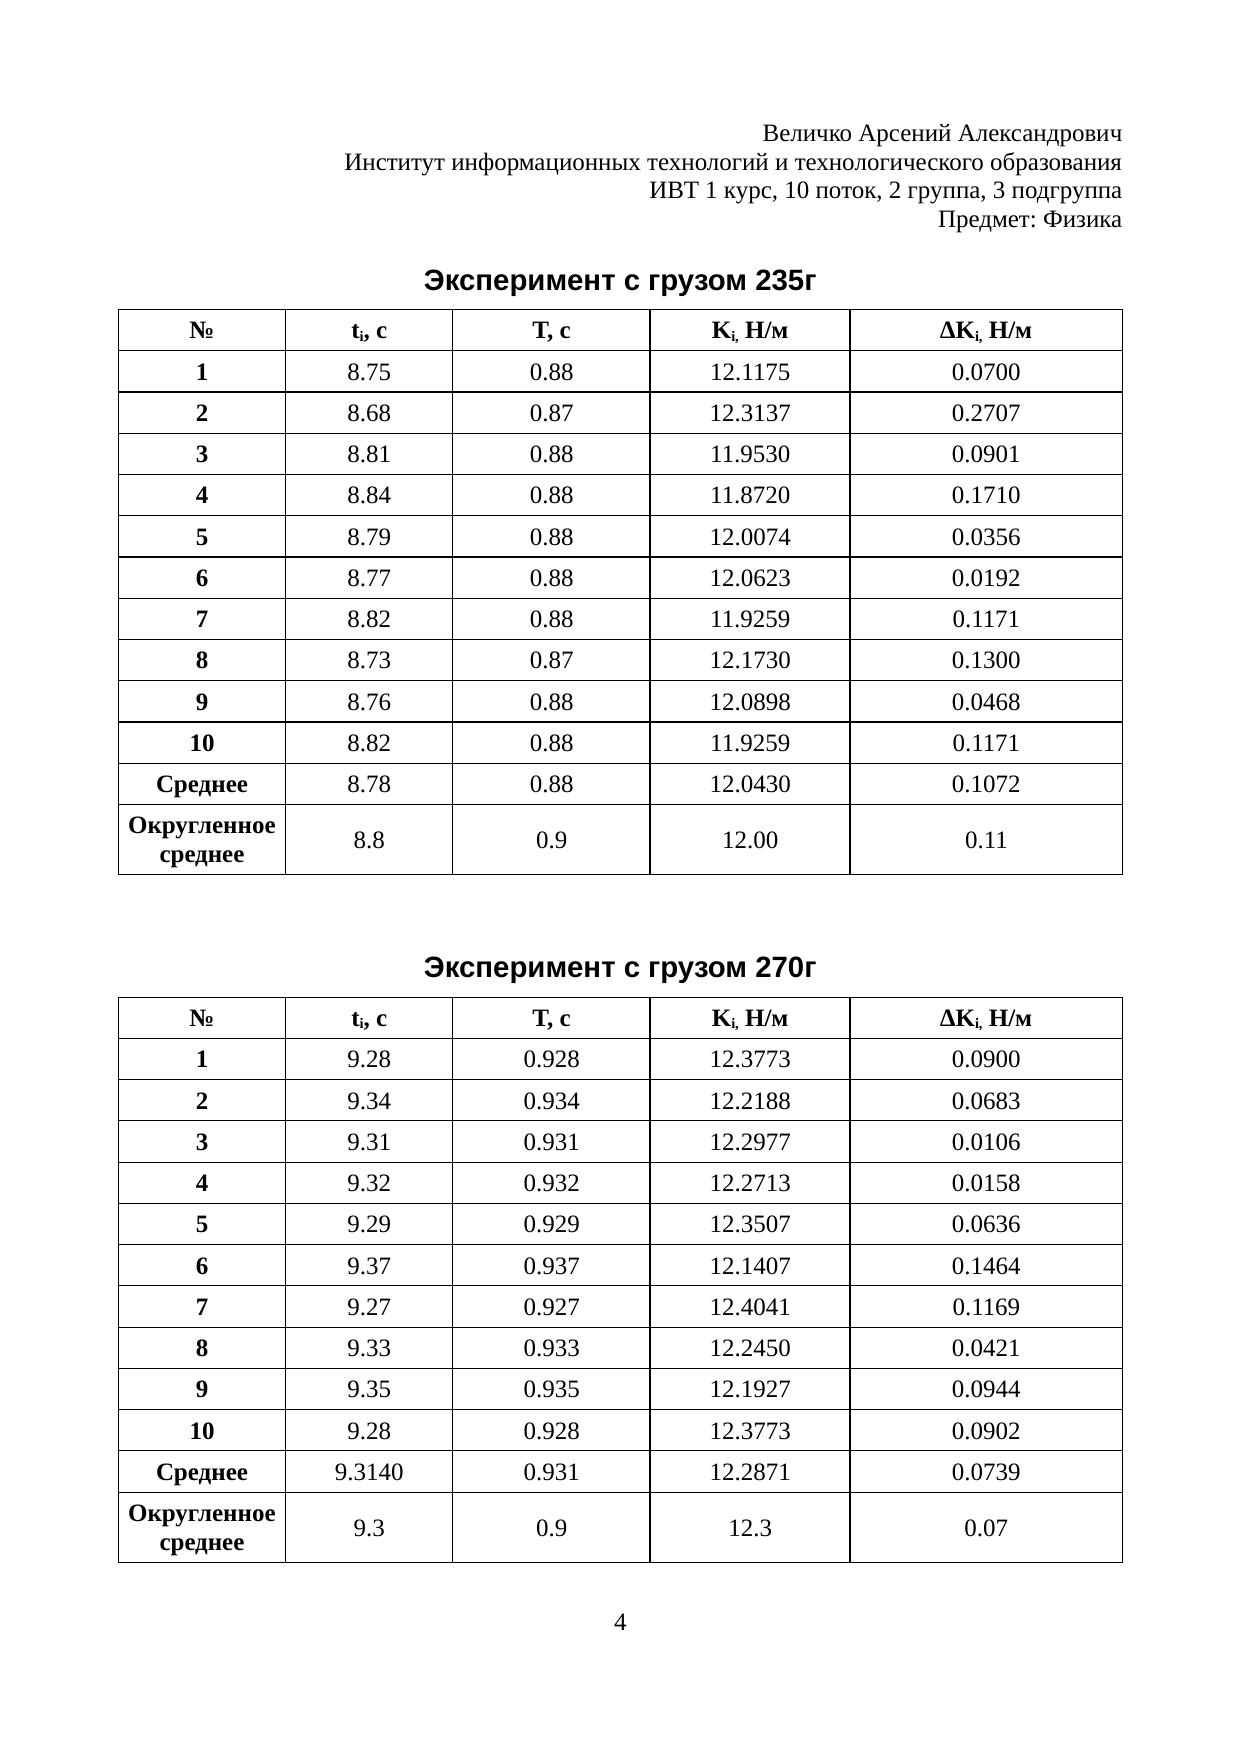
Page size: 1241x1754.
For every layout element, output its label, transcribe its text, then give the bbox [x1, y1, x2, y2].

table_cell 12,3137 [651, 393, 849, 433]
table_cell 6 [119, 1245, 285, 1285]
table_cell 0,07 [851, 1493, 1122, 1562]
table_cell Среднее [119, 1451, 285, 1492]
table_cell 0,0700 [851, 351, 1122, 391]
table_cell 8 [119, 1328, 285, 1368]
table_cell 0,929 [453, 1204, 649, 1244]
table_cell 2 [119, 1080, 285, 1120]
table_cell 12,1927 [651, 1369, 849, 1409]
table_cell 0,9 [453, 1493, 649, 1562]
table_cell 0,88 [453, 723, 649, 763]
table_cell Округленное среднее [119, 805, 285, 874]
table_header № [119, 998, 285, 1038]
table_cell 0,88 [453, 516, 649, 556]
table_cell 12,1175 [651, 351, 849, 391]
table_cell 8,77 [286, 558, 452, 598]
table_cell 5 [119, 1204, 285, 1244]
table_cell 0,933 [453, 1328, 649, 1368]
table_cell 0,931 [453, 1451, 649, 1492]
table_cell Округленное среднее [119, 1493, 285, 1562]
subtitle Эксперимент с грузом 270г [118, 950, 1122, 984]
table_header № [119, 310, 285, 350]
table_cell 3 [119, 1121, 285, 1162]
table_cell 6 [119, 558, 285, 598]
table_cell 0,88 [453, 351, 649, 391]
table_cell 0,928 [453, 1410, 649, 1450]
table_cell 0,932 [453, 1163, 649, 1203]
table_cell 9,3140 [286, 1451, 452, 1492]
table_cell 12,2450 [651, 1328, 849, 1368]
table_cell 12,4041 [651, 1286, 849, 1327]
table_header T, с [453, 310, 649, 350]
table_cell 12,3 [651, 1493, 849, 1562]
table_cell 9,34 [286, 1080, 452, 1120]
table_cell 5 [119, 516, 285, 556]
table_cell 12,00 [651, 805, 849, 874]
table_cell 8,81 [286, 434, 452, 474]
table_cell 7 [119, 599, 285, 639]
table_cell 0,1171 [851, 599, 1122, 639]
table_cell 0,1710 [851, 475, 1122, 515]
table_cell 8 [119, 640, 285, 680]
table_cell 4 [119, 475, 285, 515]
table_cell 0,927 [453, 1286, 649, 1327]
table_cell 0,88 [453, 475, 649, 515]
table_cell 2 [119, 393, 285, 433]
table_cell 1 [119, 1039, 285, 1079]
table_cell 1 [119, 351, 285, 391]
table_cell 0,1169 [851, 1286, 1122, 1327]
table_cell 8,79 [286, 516, 452, 556]
table_cell 0,1300 [851, 640, 1122, 680]
table_cell 9,29 [286, 1204, 452, 1244]
table_header Ki, Н/м [651, 998, 849, 1038]
table_cell 8,68 [286, 393, 452, 433]
table_cell 9,28 [286, 1039, 452, 1079]
table_cell 0,0106 [851, 1121, 1122, 1162]
table_cell 9,27 [286, 1286, 452, 1327]
table_cell 4 [119, 1163, 285, 1203]
table_cell 0,935 [453, 1369, 649, 1409]
table_header T, с [453, 998, 649, 1038]
table_header ti, с [286, 998, 452, 1038]
table_cell 11,9259 [651, 723, 849, 763]
table_cell 9,28 [286, 1410, 452, 1450]
table_cell 12,2871 [651, 1451, 849, 1492]
table_cell 0,2707 [851, 393, 1122, 433]
table_cell 10 [119, 723, 285, 763]
table_cell 0,88 [453, 558, 649, 598]
table_cell 12,1730 [651, 640, 849, 680]
table_header ∆Ki, Н/м [851, 998, 1122, 1038]
table_cell 0,1072 [851, 764, 1122, 804]
table_cell 8,75 [286, 351, 452, 391]
table_cell 12,3773 [651, 1410, 849, 1450]
table_cell 0,937 [453, 1245, 649, 1285]
table_cell 0,0901 [851, 434, 1122, 474]
table_cell 12,0623 [651, 558, 849, 598]
table_cell 0,9 [453, 805, 649, 874]
table_cell 8,82 [286, 723, 452, 763]
table_cell 0,1464 [851, 1245, 1122, 1285]
table_cell Среднее [119, 764, 285, 804]
table_cell 9,35 [286, 1369, 452, 1409]
table_cell 9 [119, 681, 285, 721]
table_cell 3 [119, 434, 285, 474]
table_header ti, с [286, 310, 452, 350]
table_cell 0,0468 [851, 681, 1122, 721]
table_cell 12,3773 [651, 1039, 849, 1079]
table_cell 11,9530 [651, 434, 849, 474]
table_cell 0,0739 [851, 1451, 1122, 1492]
table_cell 0,931 [453, 1121, 649, 1162]
table_cell 0,88 [453, 764, 649, 804]
table_cell 0,928 [453, 1039, 649, 1079]
table_cell 0,88 [453, 681, 649, 721]
table_cell 0,11 [851, 805, 1122, 874]
table_cell 0,88 [453, 434, 649, 474]
table_cell 0,0421 [851, 1328, 1122, 1368]
table_cell 0,0636 [851, 1204, 1122, 1244]
table_cell 8,8 [286, 805, 452, 874]
table_cell 0,0900 [851, 1039, 1122, 1079]
table_cell 8,84 [286, 475, 452, 515]
table_cell 0,0356 [851, 516, 1122, 556]
table_cell 9,37 [286, 1245, 452, 1285]
table_cell 0,934 [453, 1080, 649, 1120]
table_cell 12,2977 [651, 1121, 849, 1162]
table_cell 0,0944 [851, 1369, 1122, 1409]
table_header ∆Ki, Н/м [851, 310, 1122, 350]
table_cell 0,0902 [851, 1410, 1122, 1450]
table_cell 9,33 [286, 1328, 452, 1368]
table_cell 0,87 [453, 393, 649, 433]
table_cell 12,0430 [651, 764, 849, 804]
table_cell 12,0898 [651, 681, 849, 721]
table_cell 12,2713 [651, 1163, 849, 1203]
table_cell 0,0192 [851, 558, 1122, 598]
table_cell 12,0074 [651, 516, 849, 556]
table_cell 9 [119, 1369, 285, 1409]
table_cell 10 [119, 1410, 285, 1450]
table_cell 12,3507 [651, 1204, 849, 1244]
table_cell 0,88 [453, 599, 649, 639]
table_cell 0,0158 [851, 1163, 1122, 1203]
table_cell 12,1407 [651, 1245, 849, 1285]
table_cell 11,8720 [651, 475, 849, 515]
subtitle Эксперимент с грузом 235г [118, 263, 1122, 296]
table_cell 9,31 [286, 1121, 452, 1162]
table_cell 8,82 [286, 599, 452, 639]
table_cell 8,76 [286, 681, 452, 721]
table_cell 0,87 [453, 640, 649, 680]
table_cell 7 [119, 1286, 285, 1327]
table_header Ki, Н/м [651, 310, 849, 350]
table_cell 9,32 [286, 1163, 452, 1203]
table_cell 0,0683 [851, 1080, 1122, 1120]
table_cell 8,78 [286, 764, 452, 804]
table_cell 9,3 [286, 1493, 452, 1562]
table_cell 8,73 [286, 640, 452, 680]
table_cell 12,2188 [651, 1080, 849, 1120]
table_cell 11,9259 [651, 599, 849, 639]
table_cell 0,1171 [851, 723, 1122, 763]
